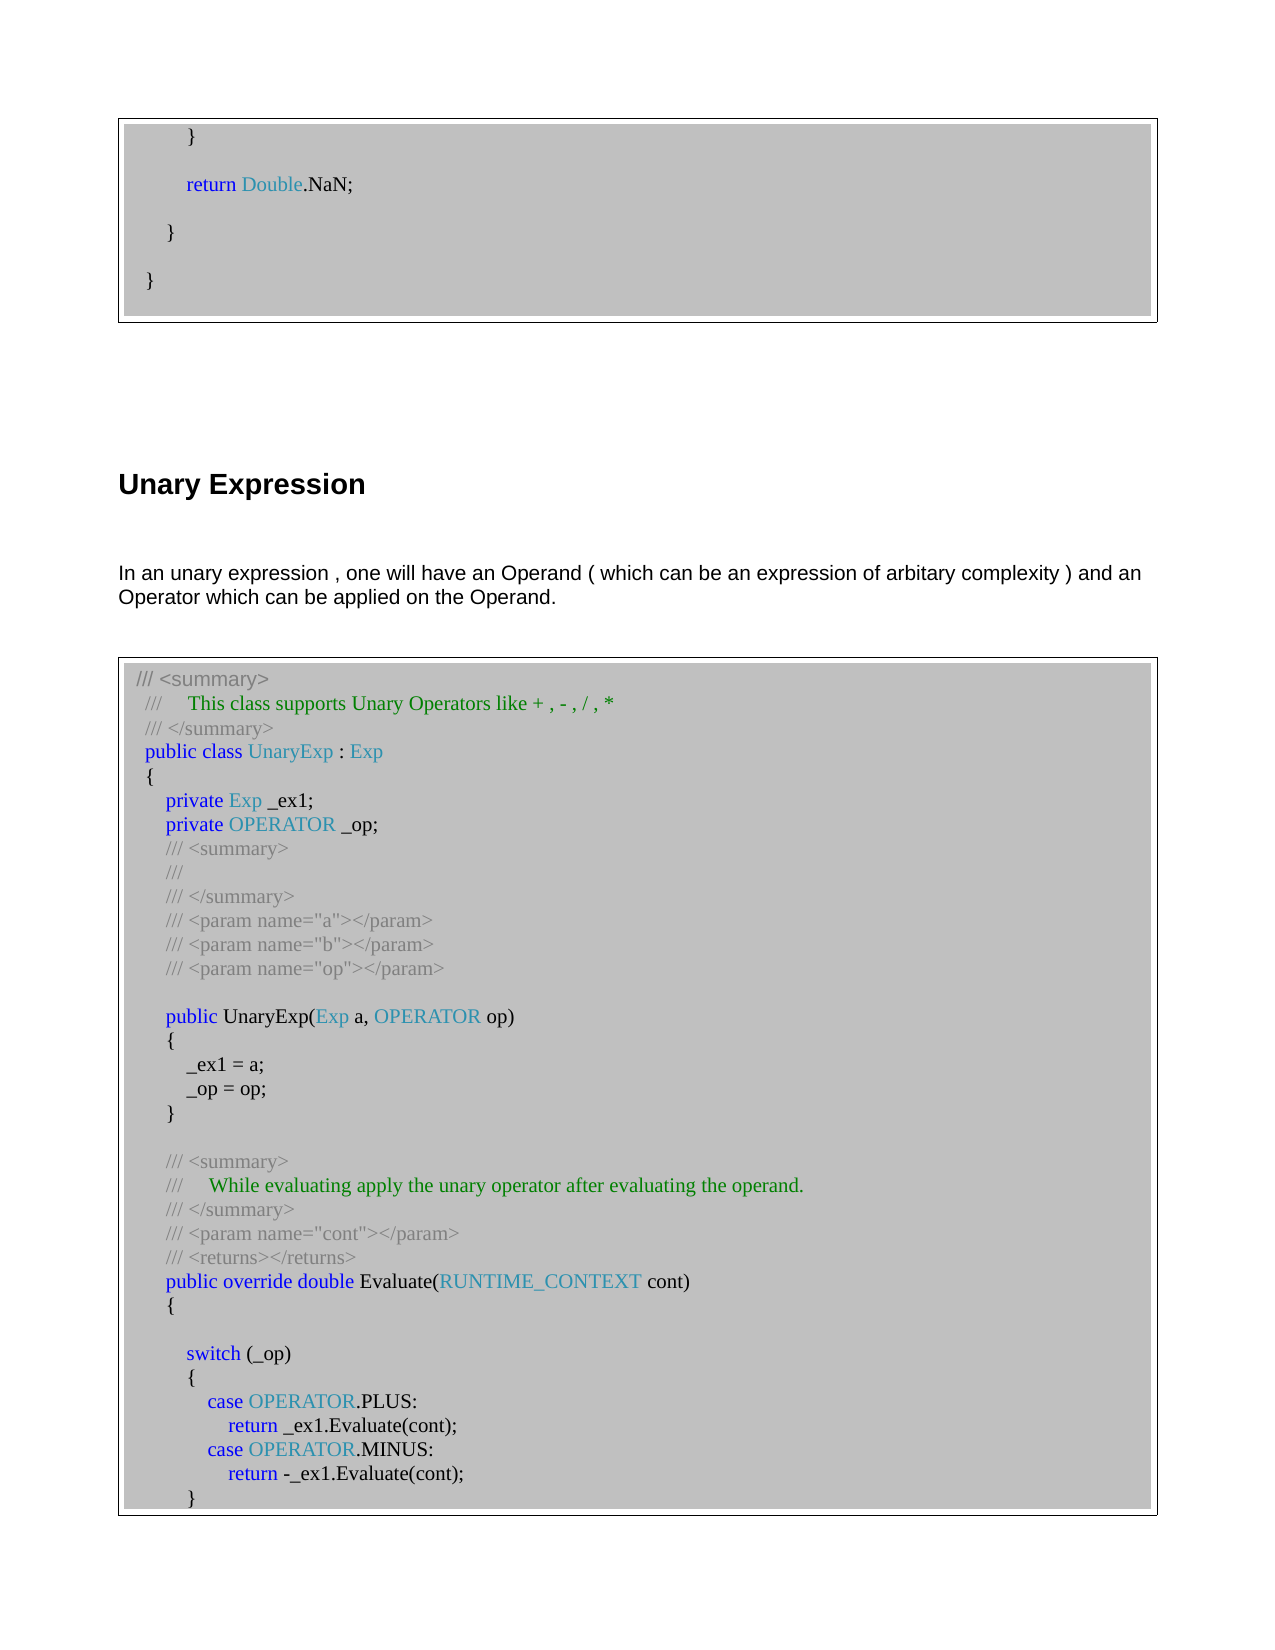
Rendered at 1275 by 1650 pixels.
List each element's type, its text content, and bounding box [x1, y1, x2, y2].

table_header } return Double.NaN; } } [119, 119, 1157, 322]
table_header /// <summary> /// This class supports Unary Operators like + , - , / , * /// </summary> public class UnaryExp : Exp { private Exp _ex1; private OPERATOR _op; /// <summary> /// /// </summary> /// <param name="a"></param> /// <param name="b"></param> /// <param name="op"></param> public UnaryExp(Exp a, OPERATOR op) { _ex1 = a; _op = op; } /// <summary> /// While evaluating apply the unary operator after evaluating the operand. /// </summary> /// <param name="cont"></param> /// <returns></returns> public override double Evaluate(RUNTIME_CONTEXT cont) { switch (_op) { case OPERATOR.PLUS: return _ex1.Evaluate(cont); case OPERATOR.MINUS: return -_ex1.Evaluate(cont); } [119, 658, 1157, 1515]
text In an unary expression , one will have an Operand ( which can be an expression of arbitary complexity ) and an Operator which can be applied on the Operand. [118, 561, 1157, 609]
subtitle Unary Expression [118, 467, 1157, 501]
